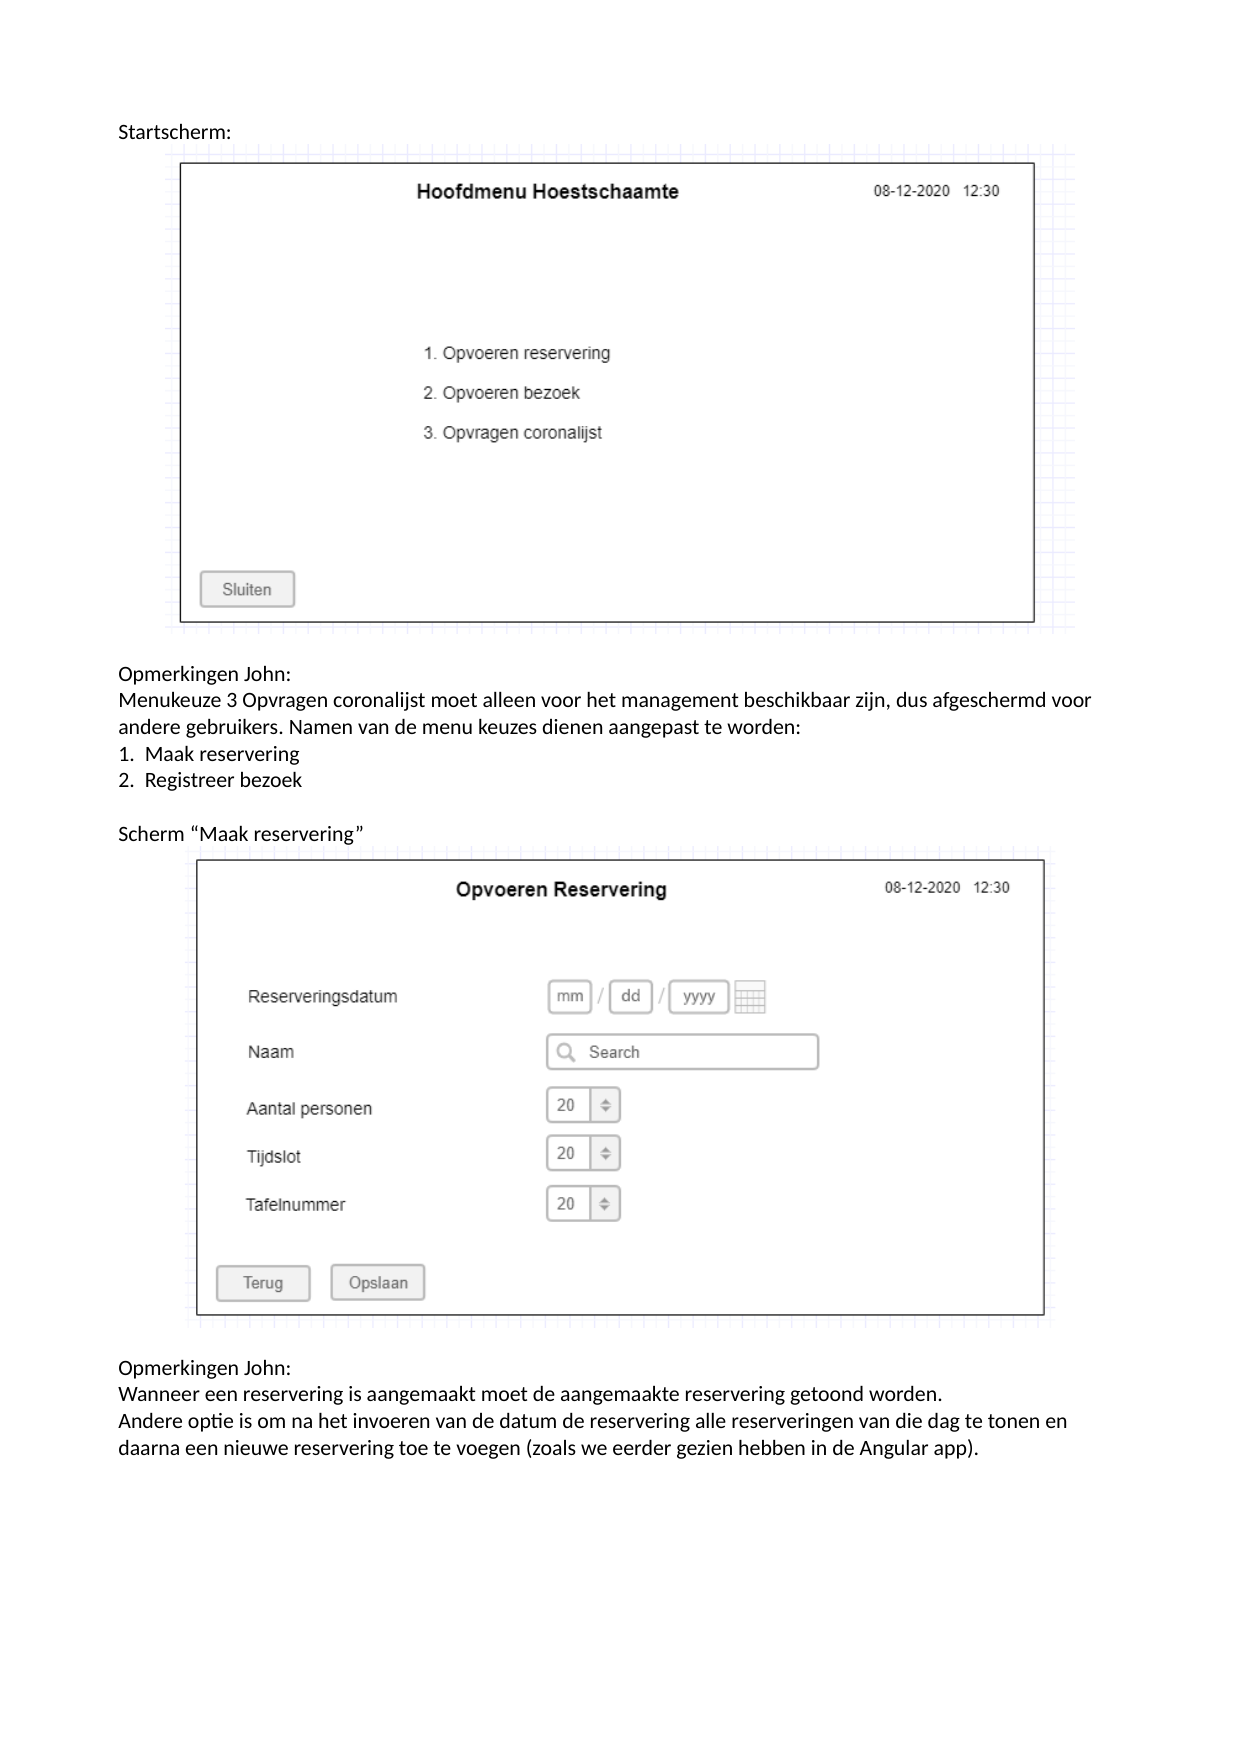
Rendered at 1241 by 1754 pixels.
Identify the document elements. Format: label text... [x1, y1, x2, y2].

text Wanneer een reservering is aangemaakt moet de aangemaakte reservering getoond worden. [118, 1381, 1122, 1407]
text Opmerkingen John: [118, 660, 1122, 686]
text Andere optie is om na het invoeren van de datum de reservering alle reserveringen van die dag te tonen en daarna een nieuwe reservering toe te voegen (zoals we eerder gezien hebben in de Angular app). [118, 1407, 1122, 1461]
text 1. Maak reservering [118, 740, 1122, 766]
picture [165, 144, 1075, 634]
text Scherm “Maak reservering” [118, 820, 1122, 846]
text Startscherm: [118, 118, 1122, 145]
text Opmerkingen John: [118, 1354, 1122, 1381]
picture [184, 846, 1056, 1328]
text 2. Registreer bezoek [118, 766, 1122, 793]
text Menukeuze 3 Opvragen coronalijst moet alleen voor het management beschikbaar zijn, dus afgeschermd voor andere gebruikers. Namen van de menu keuzes dienen aangepast te worden: [118, 686, 1122, 740]
